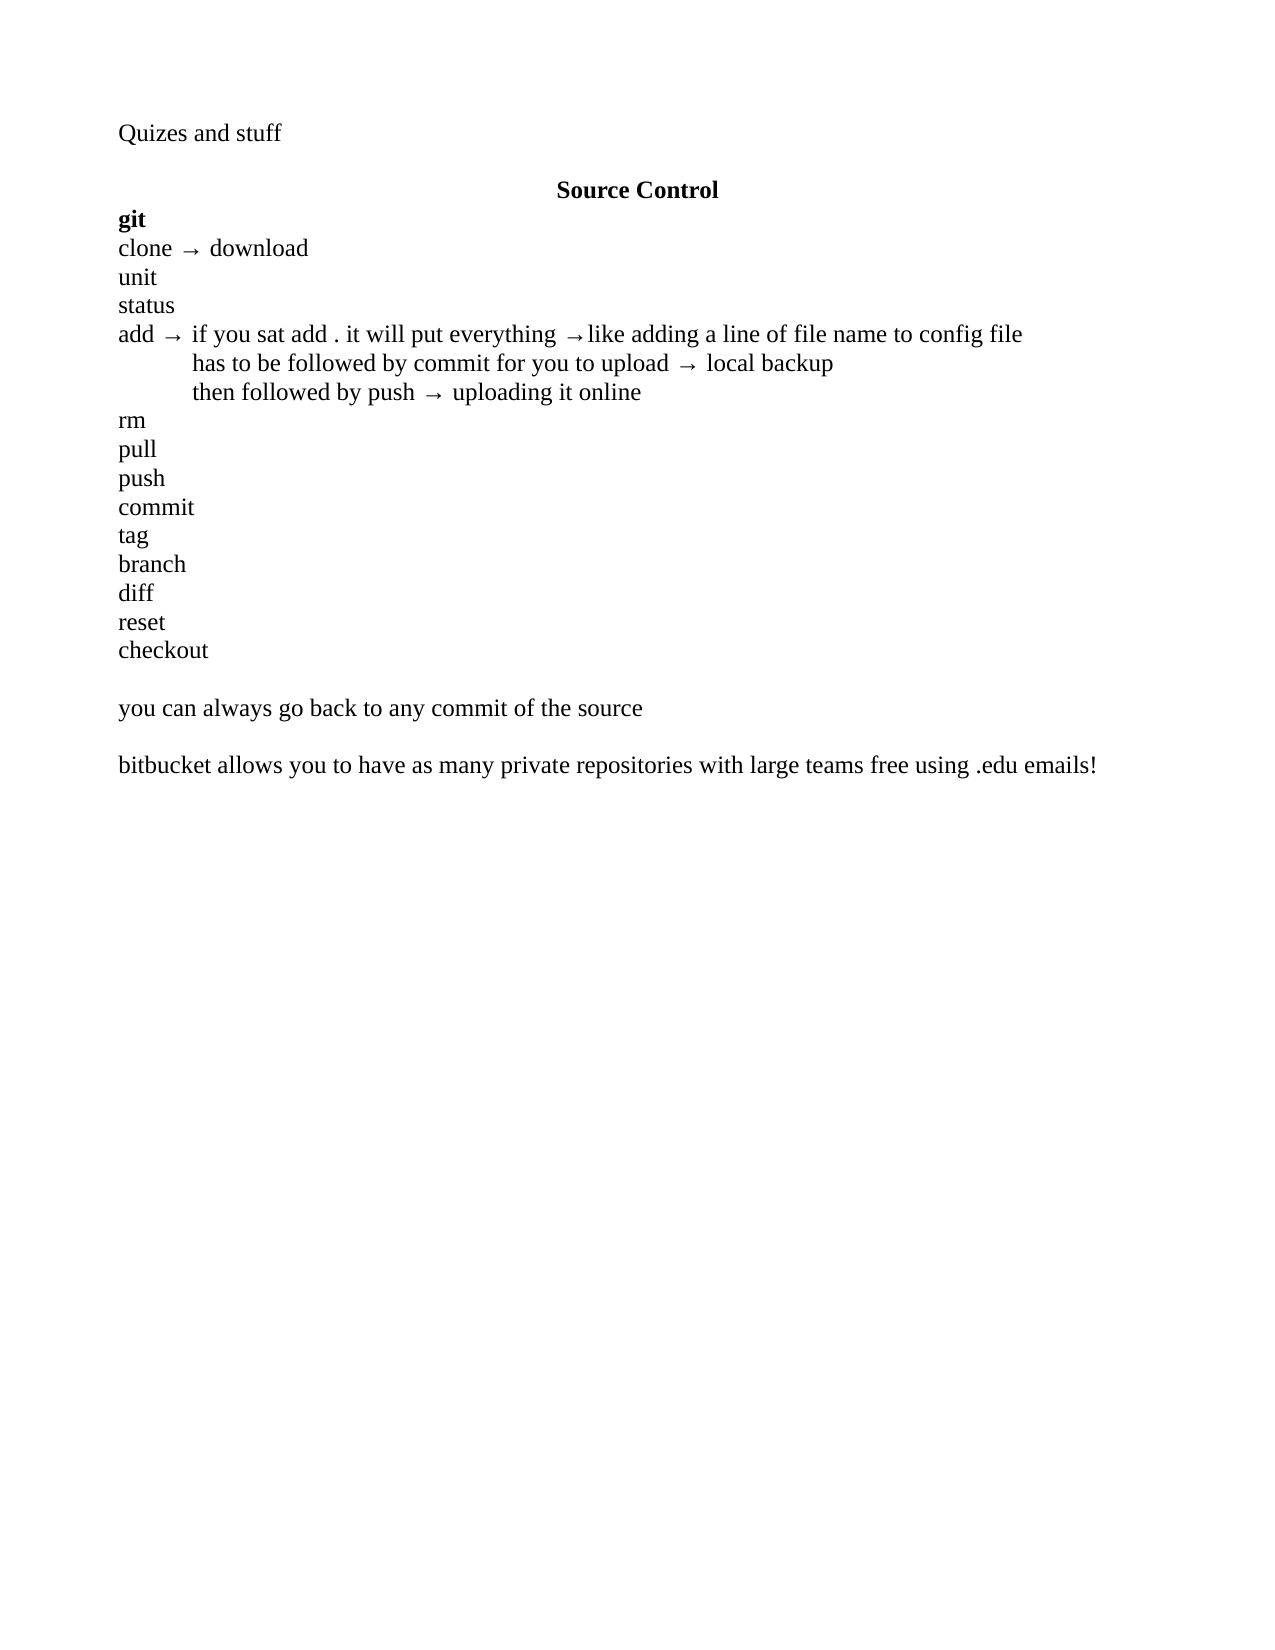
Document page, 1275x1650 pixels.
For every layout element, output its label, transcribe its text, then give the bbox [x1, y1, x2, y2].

text branch [118, 549, 1157, 578]
text rm [118, 406, 1157, 434]
text unit [118, 262, 1157, 291]
text has to be followed by commit for you to upload → local backup [118, 348, 1157, 377]
text clone → download [118, 233, 1157, 262]
text push [118, 463, 1157, 492]
text you can always go back to any commit of the source [118, 693, 1157, 722]
text diff [118, 578, 1157, 607]
text bitbucket allows you to have as many private repositories with large teams free using .edu emails! [118, 751, 1157, 779]
text reset [118, 607, 1157, 636]
text tag [118, 521, 1157, 549]
text then followed by push → uploading it online [118, 377, 1157, 406]
text git [118, 204, 1157, 233]
text add → if you sat add . it will put everything →like adding a line of file name to config file [118, 319, 1157, 348]
text checkout [118, 636, 1157, 664]
text Quizes and stuff [118, 118, 1157, 147]
text pull [118, 434, 1157, 463]
text status [118, 291, 1157, 319]
text Source Control [118, 176, 1157, 204]
text commit [118, 492, 1157, 521]
